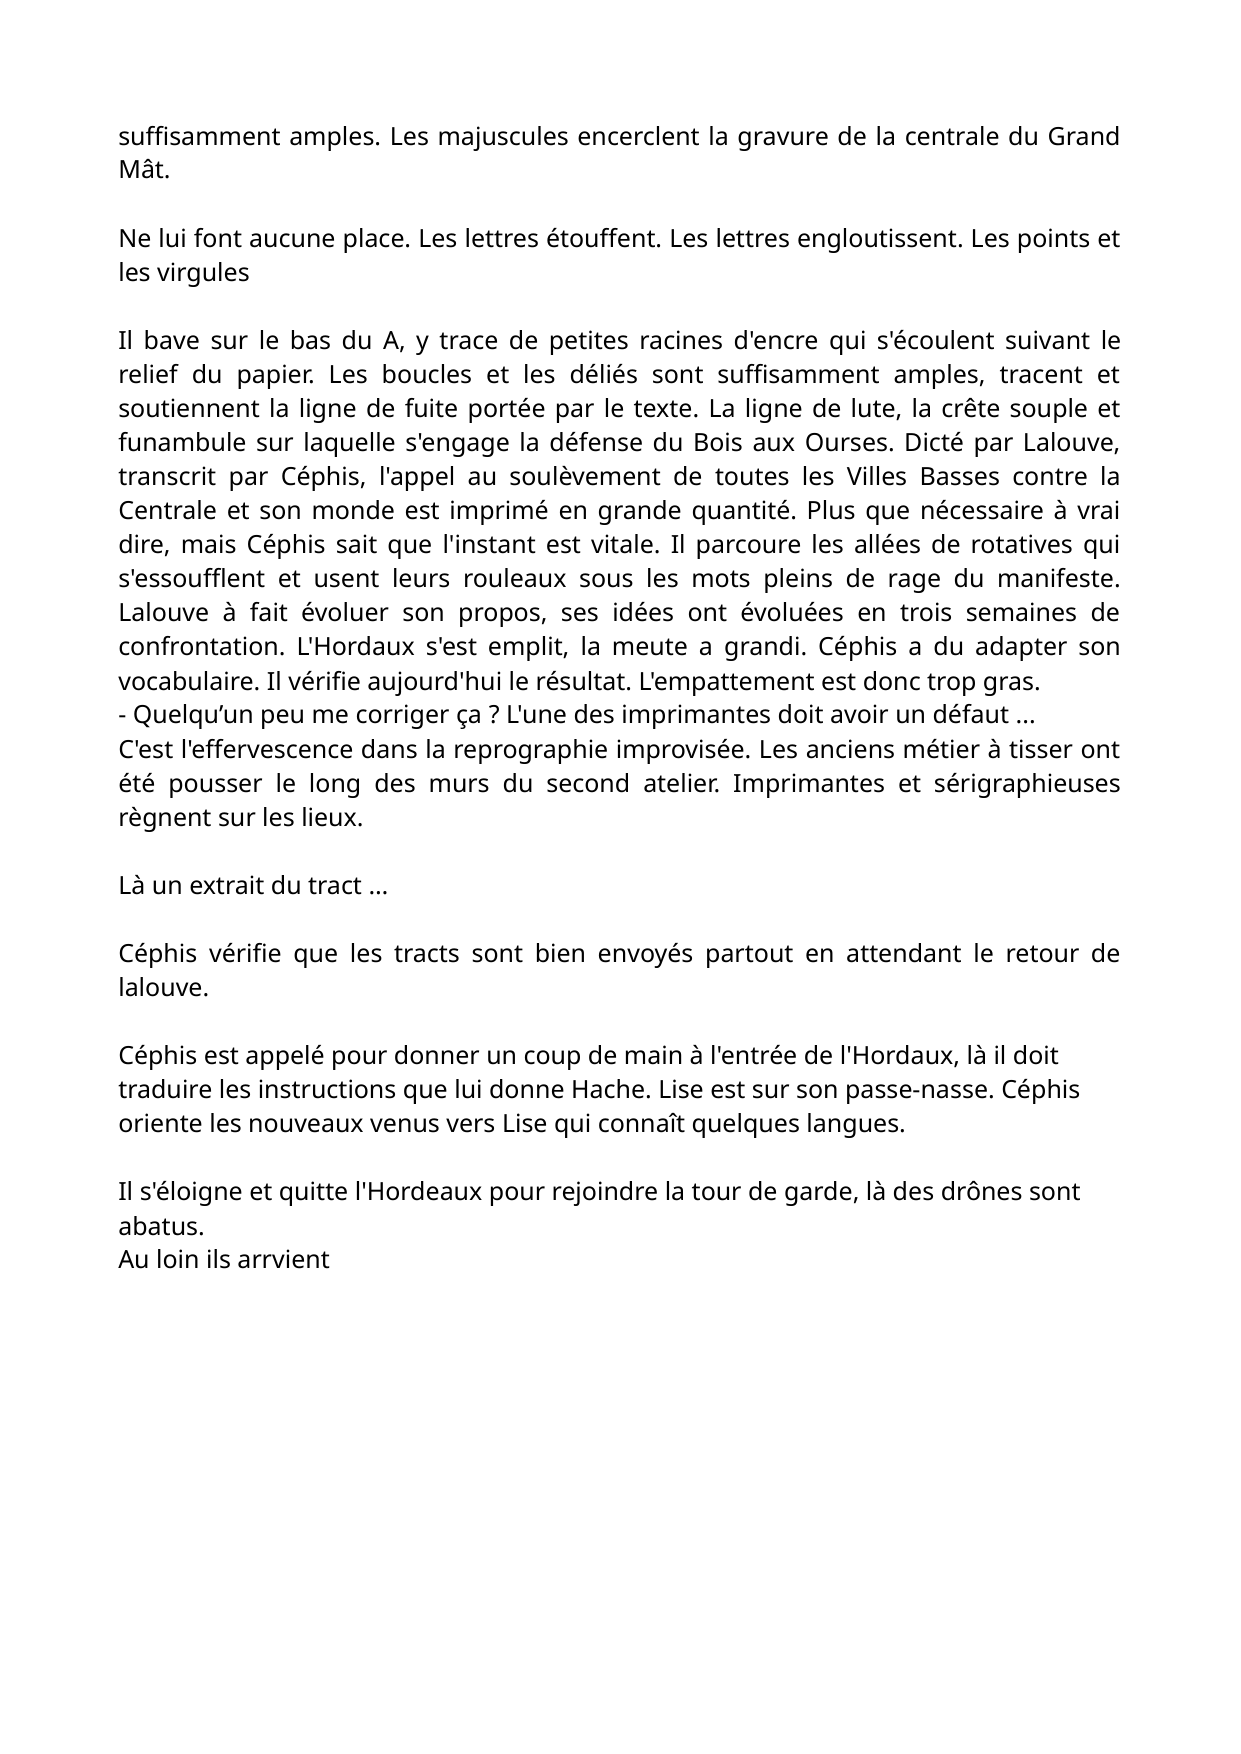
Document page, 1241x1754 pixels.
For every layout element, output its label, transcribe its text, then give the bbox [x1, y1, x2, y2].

text Il bave sur le bas du A, y trace de petites racines d'encre qui s'écoulent suivant le relief du papier. Les boucles et les déliés sont suffisamment amples, tracent et soutiennent la ligne de fuite portée par le texte. La ligne de lute, la crête souple et funambule sur laquelle s'engage la défense du Bois aux Ourses. Dicté par Lalouve, transcrit par Céphis, l'appel au soulèvement de toutes les Villes Basses contre la Centrale et son monde est imprimé en grande quantité. Plus que nécessaire à vrai dire, mais Céphis sait que l'instant est vitale. Il parcoure les allées de rotatives qui s'essoufflent et usent leurs rouleaux sous les mots pleins de rage du manifeste. Lalouve à fait évoluer son propos, ses idées ont évoluées en trois semaines de confrontation. L'Hordaux s'est emplit, la meute a grandi. Céphis a du adapter son vocabulaire. Il vérifie aujourd'hui le résultat. L'empattement est donc trop gras. [118, 322, 1122, 697]
text Il s'éloigne et quitte l'Hordeaux pour rejoindre la tour de garde, là des drônes sont abatus. [118, 1174, 1122, 1242]
text Céphis est appelé pour donner un coup de main à l'entrée de l'Hordaux, là il doit traduire les instructions que lui donne Hache. Lise est sur son passe-nasse. Céphis oriente les nouveaux venus vers Lise qui connaît quelques langues. [118, 1038, 1122, 1140]
text Au loin ils arrvient [118, 1242, 1122, 1276]
text Là un extrait du tract … [118, 867, 1122, 902]
text C'est l'effervescence dans la reprographie improvisée. Les anciens métier à tisser ont été pousser le long des murs du second atelier. Imprimantes et sérigraphieuses règnent sur les lieux. [118, 731, 1122, 833]
text suffisamment amples. Les majuscules encerclent la gravure de la centrale du Grand Mât. [118, 118, 1122, 186]
text Céphis vérifie que les tracts sont bien envoyés partout en attendant le retour de lalouve. [118, 936, 1122, 1004]
text - Quelqu’un peu me corriger ça ? L'une des imprimantes doit avoir un défaut ... [118, 697, 1122, 731]
text Ne lui font aucune place. Les lettres étouffent. Les lettres engloutissent. Les points et les virgules [118, 220, 1122, 288]
